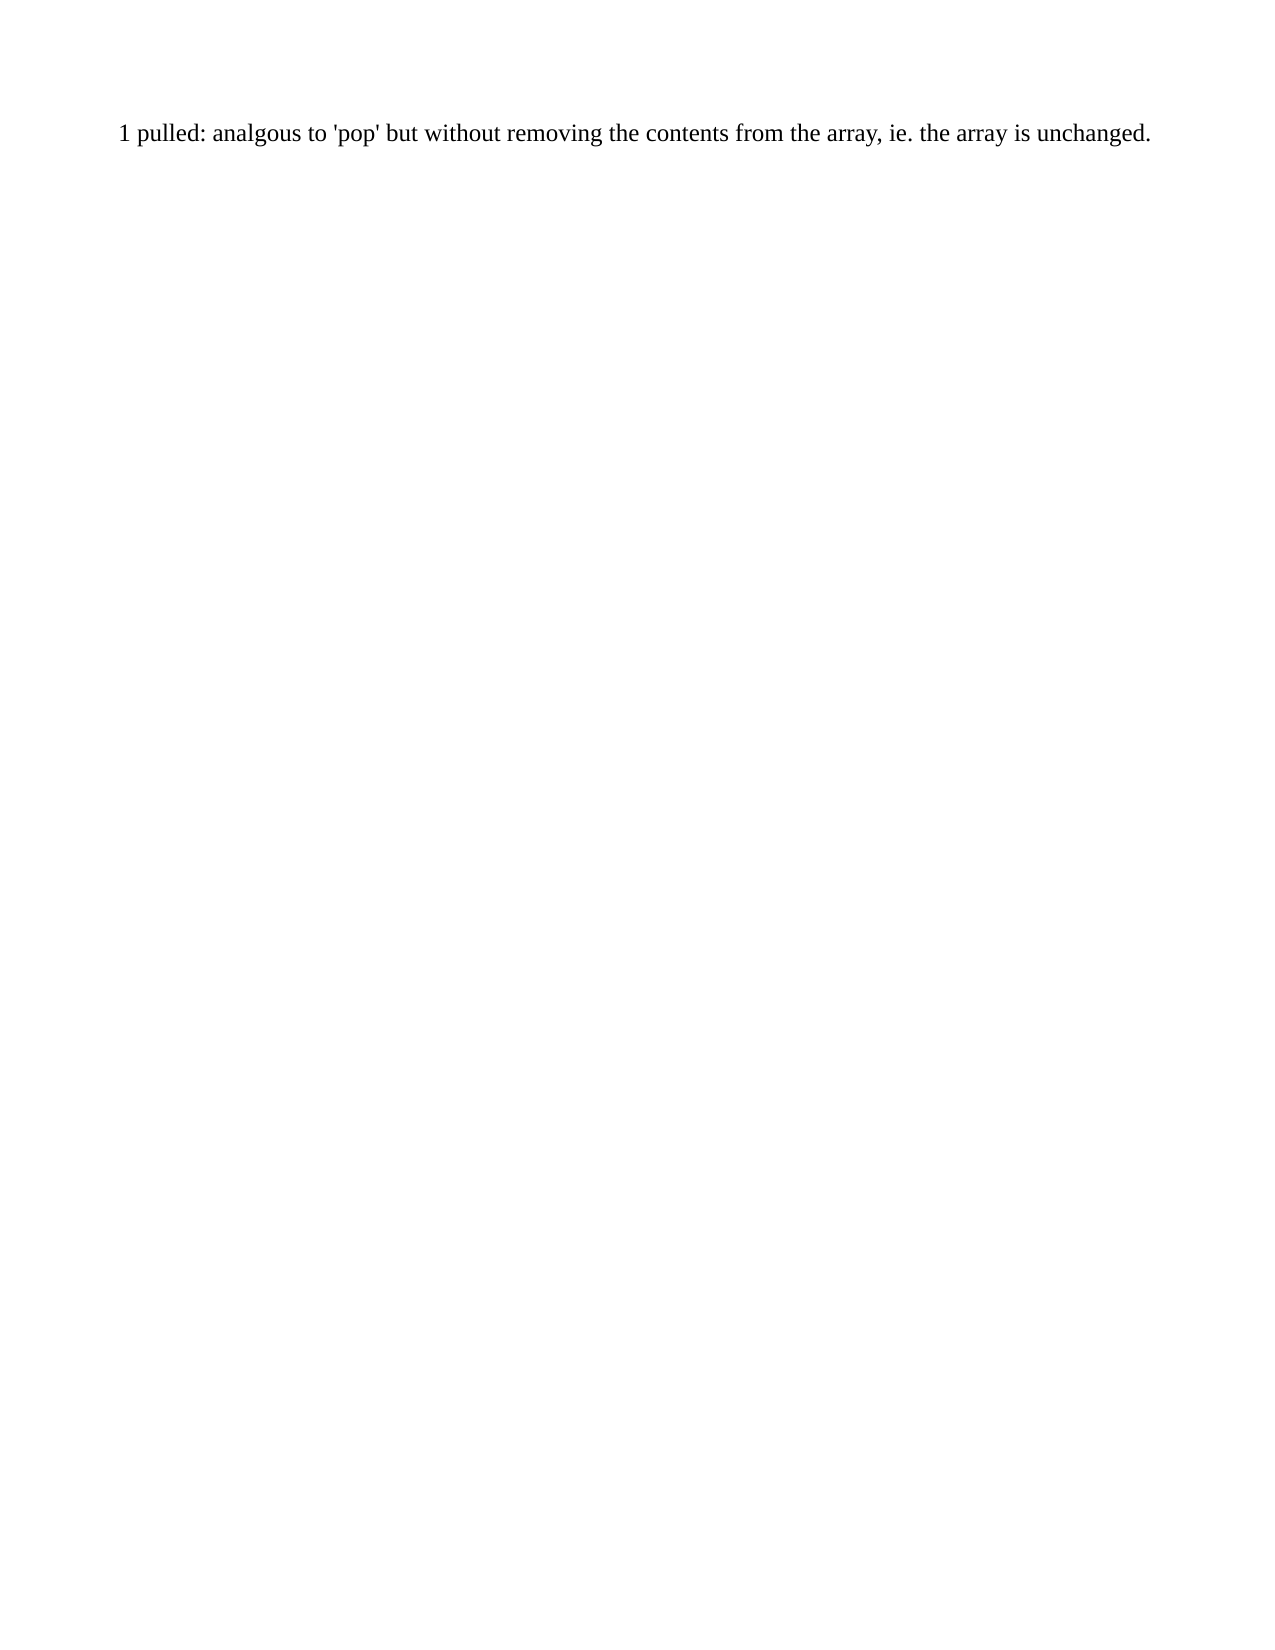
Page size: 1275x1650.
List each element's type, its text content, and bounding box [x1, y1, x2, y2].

text pulled: analgous to 'pop' but without removing the contents from the array, ie. the array is unchanged. [118, 118, 1157, 147]
